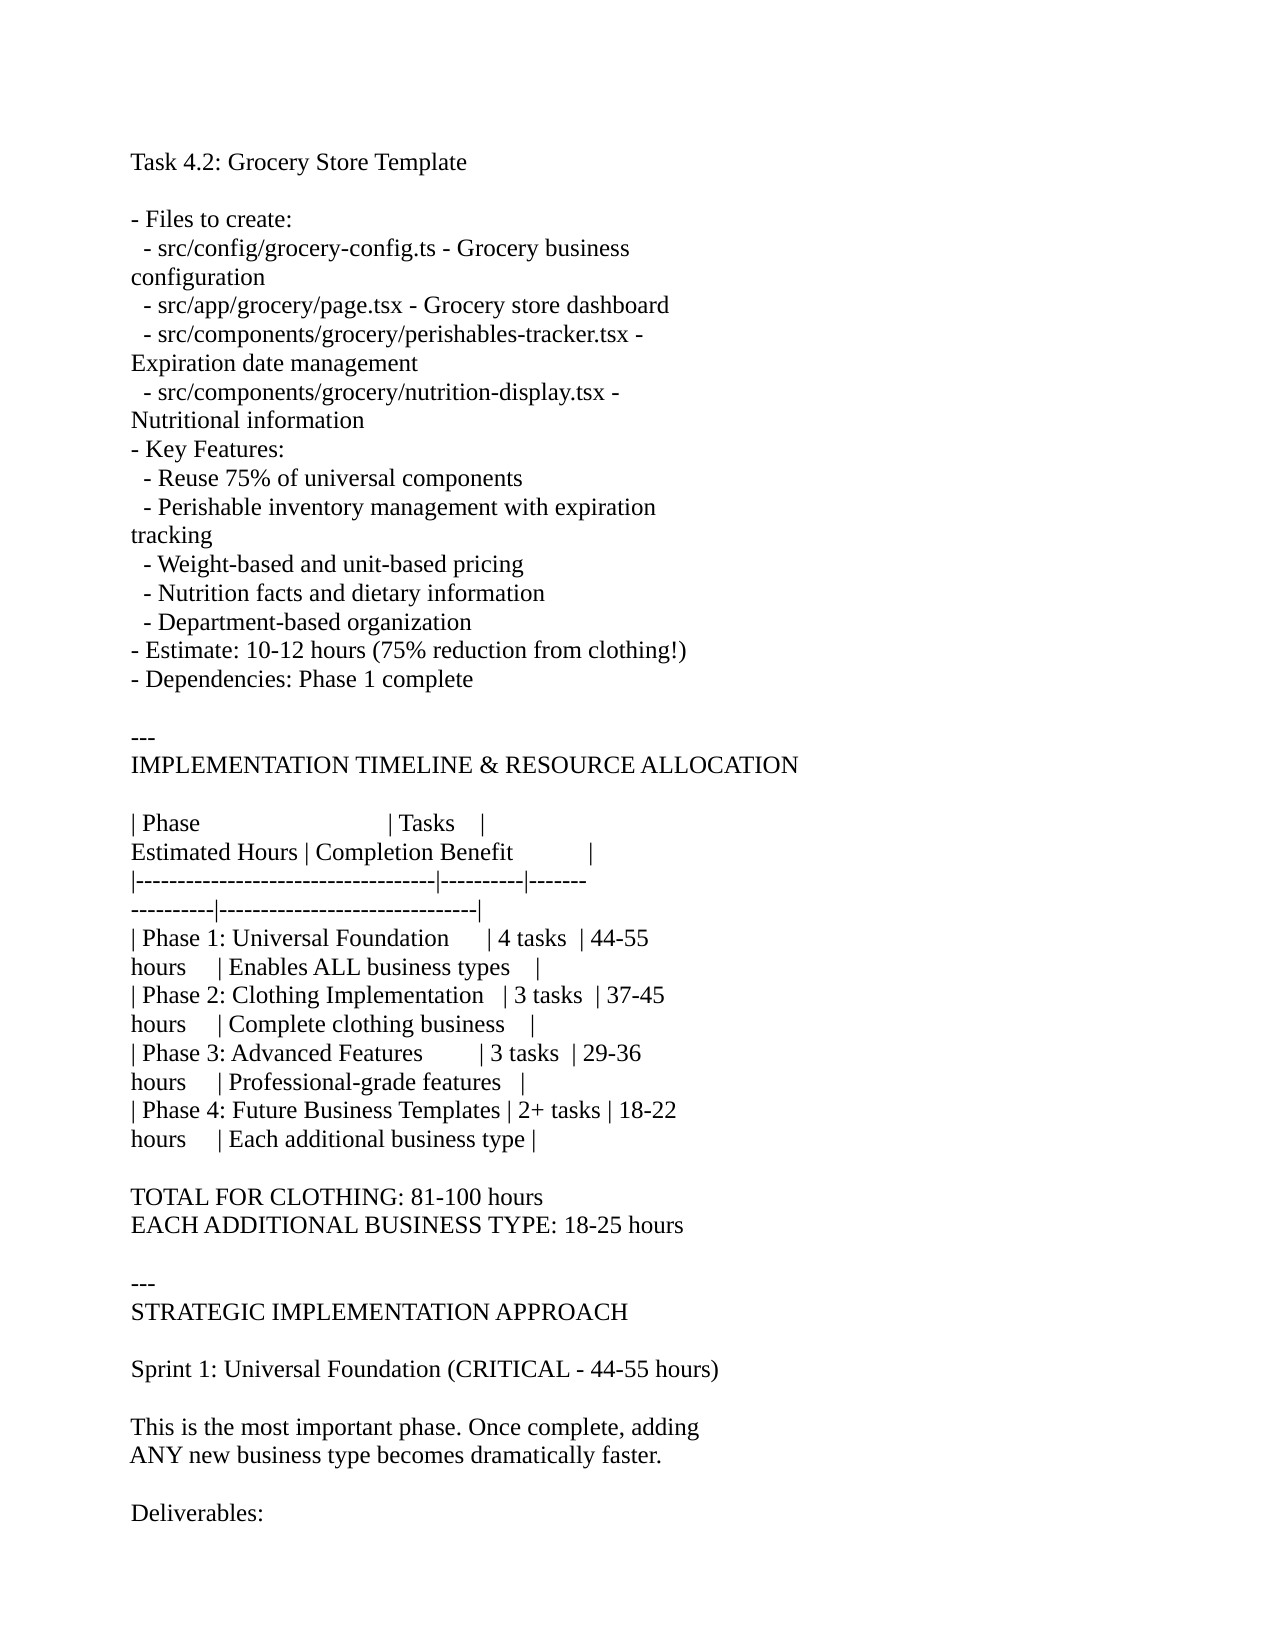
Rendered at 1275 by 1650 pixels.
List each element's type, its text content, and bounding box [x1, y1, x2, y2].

text - Key Features: [118, 434, 1157, 463]
text IMPLEMENTATION TIMELINE & RESOURCE ALLOCATION [118, 751, 1157, 779]
text - Dependencies: Phase 1 complete [118, 664, 1157, 693]
text STRATEGIC IMPLEMENTATION APPROACH [118, 1297, 1157, 1326]
text Sprint 1: Universal Foundation (CRITICAL - 44-55 hours) [118, 1354, 1157, 1383]
text - src/app/grocery/page.tsx - Grocery store dashboard [118, 291, 1157, 319]
text ANY new business type becomes dramatically faster. [118, 1441, 1157, 1469]
text | Phase 3: Advanced Features | 3 tasks | 29-36 [118, 1038, 1157, 1067]
text |------------------------------------|----------|------- [118, 866, 1157, 894]
text - src/components/grocery/perishables-tracker.tsx - [118, 319, 1157, 348]
text This is the most important phase. Once complete, adding [118, 1412, 1157, 1441]
text - Reuse 75% of universal components [118, 463, 1157, 492]
text | Phase | Tasks | [118, 808, 1157, 837]
text - Department-based organization [118, 607, 1157, 636]
text | Phase 2: Clothing Implementation | 3 tasks | 37-45 [118, 981, 1157, 1009]
text - Weight-based and unit-based pricing [118, 549, 1157, 578]
text | Phase 4: Future Business Templates | 2+ tasks | 18-22 [118, 1096, 1157, 1124]
text - Perishable inventory management with expiration [118, 492, 1157, 521]
text Nutritional information [118, 406, 1157, 434]
text - Estimate: 10-12 hours (75% reduction from clothing!) [118, 636, 1157, 664]
text - src/config/grocery-config.ts - Grocery business [118, 233, 1157, 262]
text tracking [118, 521, 1157, 549]
text Task 4.2: Grocery Store Template [118, 147, 1157, 176]
text hours | Professional-grade features | [118, 1067, 1157, 1096]
text hours | Complete clothing business | [118, 1009, 1157, 1038]
text EACH ADDITIONAL BUSINESS TYPE: 18-25 hours [118, 1211, 1157, 1239]
text | Phase 1: Universal Foundation | 4 tasks | 44-55 [118, 923, 1157, 952]
text --- [118, 1268, 1157, 1297]
text Expiration date management [118, 348, 1157, 377]
text --- [118, 722, 1157, 751]
text hours | Each additional business type | [118, 1124, 1157, 1153]
text - Files to create: [118, 204, 1157, 233]
text - Nutrition facts and dietary information [118, 578, 1157, 607]
text Deliverables: [118, 1498, 1157, 1527]
text configuration [118, 262, 1157, 291]
text TOTAL FOR CLOTHING: 81-100 hours [118, 1182, 1157, 1211]
text hours | Enables ALL business types | [118, 952, 1157, 981]
text ----------|-------------------------------| [118, 894, 1157, 923]
text Estimated Hours | Completion Benefit | [118, 837, 1157, 866]
text - src/components/grocery/nutrition-display.tsx - [118, 377, 1157, 406]
